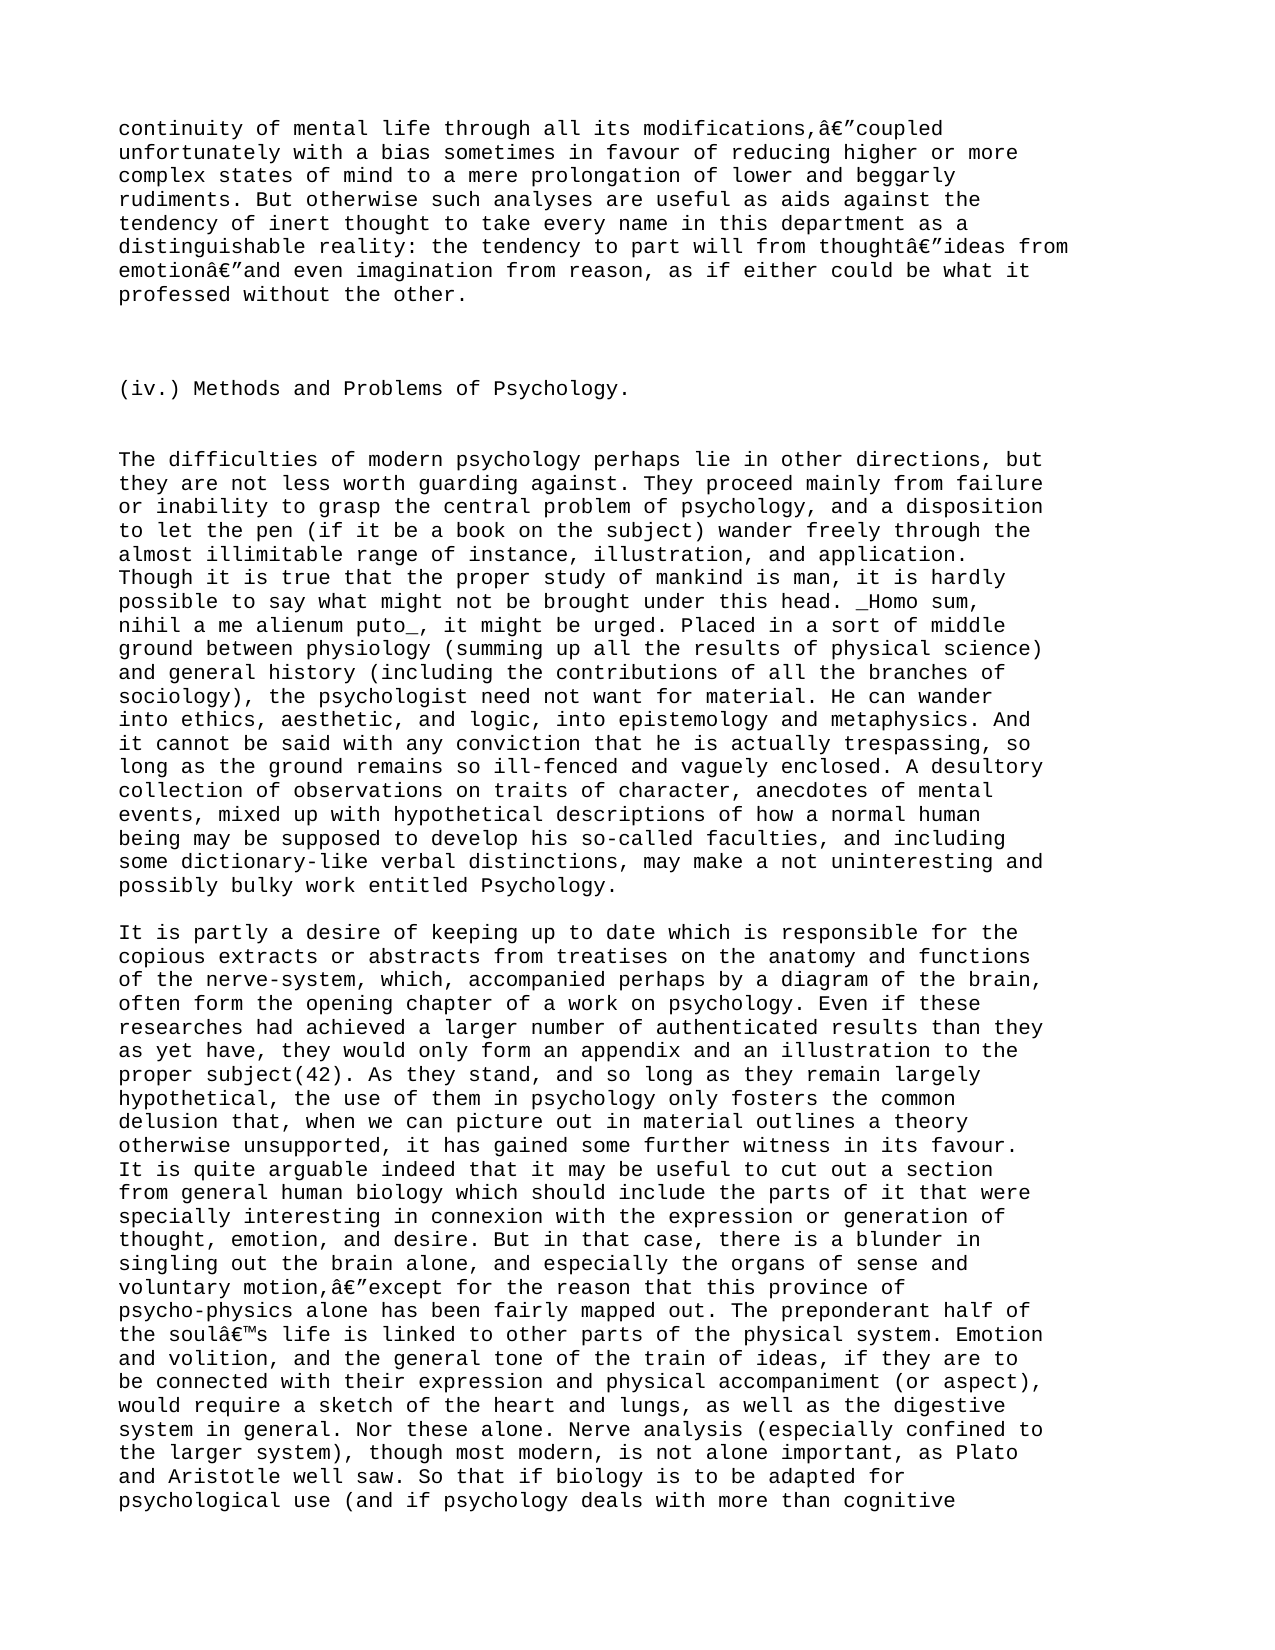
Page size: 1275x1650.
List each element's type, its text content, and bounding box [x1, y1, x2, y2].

text emotionâ€”and even imagination from reason, as if either could be what it [118, 260, 1157, 284]
text sociology), the psychologist need not want for material. He can wander [118, 686, 1157, 709]
text (iv.) Methods and Problems of Psychology. [118, 378, 1157, 402]
text as yet have, they would only form an appendix and an illustration to the [118, 1040, 1157, 1064]
text voluntary motion,â€”except for the reason that this province of [118, 1277, 1157, 1300]
text they are not less worth guarding against. They proceed mainly from failure [118, 473, 1157, 496]
text tendency of inert thought to take every name in this department as a [118, 213, 1157, 236]
text singling out the brain alone, and especially the organs of sense and [118, 1253, 1157, 1277]
text from general human biology which should include the parts of it that were [118, 1182, 1157, 1206]
text often form the opening chapter of a work on psychology. Even if these [118, 993, 1157, 1017]
text psycho-physics alone has been fairly mapped out. The preponderant half of [118, 1300, 1157, 1324]
text otherwise unsupported, it has gained some further witness in its favour. [118, 1135, 1157, 1158]
text it cannot be said with any conviction that he is actually trespassing, so [118, 733, 1157, 757]
text nihil a me alienum puto_, it might be urged. Placed in a sort of middle [118, 615, 1157, 638]
text proper subject(42). As they stand, and so long as they remain largely [118, 1064, 1157, 1088]
text or inability to grasp the central problem of psychology, and a disposition [118, 496, 1157, 520]
text distinguishable reality: the tendency to part will from thoughtâ€”ideas from [118, 236, 1157, 260]
text researches had achieved a larger number of authenticated results than they [118, 1017, 1157, 1040]
text system in general. Nor these alone. Nerve analysis (especially confined to [118, 1419, 1157, 1442]
text The difficulties of modern psychology perhaps lie in other directions, but [118, 449, 1157, 473]
text rudiments. But otherwise such analyses are useful as aids against the [118, 189, 1157, 213]
text almost illimitable range of instance, illustration, and application. [118, 544, 1157, 567]
text of the nerve-system, which, accompanied perhaps by a diagram of the brain, [118, 969, 1157, 993]
text It is quite arguable indeed that it may be useful to cut out a section [118, 1158, 1157, 1182]
text the soulâ€™s life is linked to other parts of the physical system. Emotion [118, 1324, 1157, 1348]
text the larger system), though most modern, is not alone important, as Plato [118, 1442, 1157, 1466]
text and volition, and the general tone of the train of ideas, if they are to [118, 1348, 1157, 1371]
text psychological use (and if psychology deals with more than cognitive [118, 1489, 1157, 1513]
text being may be supposed to develop his so-called faculties, and including [118, 827, 1157, 851]
text be connected with their expression and physical accompaniment (or aspect), [118, 1371, 1157, 1395]
text professed without the other. [118, 284, 1157, 307]
text continuity of mental life through all its modifications,â€”coupled [118, 118, 1157, 142]
text events, mixed up with hypothetical descriptions of how a normal human [118, 804, 1157, 827]
text and general history (including the contributions of all the branches of [118, 662, 1157, 686]
text collection of observations on traits of character, anecdotes of mental [118, 780, 1157, 804]
text unfortunately with a bias sometimes in favour of reducing higher or more [118, 142, 1157, 165]
text It is partly a desire of keeping up to date which is responsible for the [118, 922, 1157, 946]
text complex states of mind to a mere prolongation of lower and beggarly [118, 165, 1157, 189]
text thought, emotion, and desire. But in that case, there is a blunder in [118, 1229, 1157, 1253]
text long as the ground remains so ill-fenced and vaguely enclosed. A desultory [118, 757, 1157, 780]
text copious extracts or abstracts from treatises on the anatomy and functions [118, 946, 1157, 969]
text possible to say what might not be brought under this head. _Homo sum, [118, 591, 1157, 615]
text some dictionary-like verbal distinctions, may make a not uninteresting and [118, 851, 1157, 875]
text would require a sketch of the heart and lungs, as well as the digestive [118, 1395, 1157, 1419]
text delusion that, when we can picture out in material outlines a theory [118, 1111, 1157, 1135]
text hypothetical, the use of them in psychology only fosters the common [118, 1088, 1157, 1111]
text and Aristotle well saw. So that if biology is to be adapted for [118, 1466, 1157, 1489]
text Though it is true that the proper study of mankind is man, it is hardly [118, 567, 1157, 591]
text into ethics, aesthetic, and logic, into epistemology and metaphysics. And [118, 709, 1157, 733]
text ground between physiology (summing up all the results of physical science) [118, 638, 1157, 662]
text possibly bulky work entitled Psychology. [118, 875, 1157, 898]
text specially interesting in connexion with the expression or generation of [118, 1206, 1157, 1229]
text to let the pen (if it be a book on the subject) wander freely through the [118, 520, 1157, 544]
